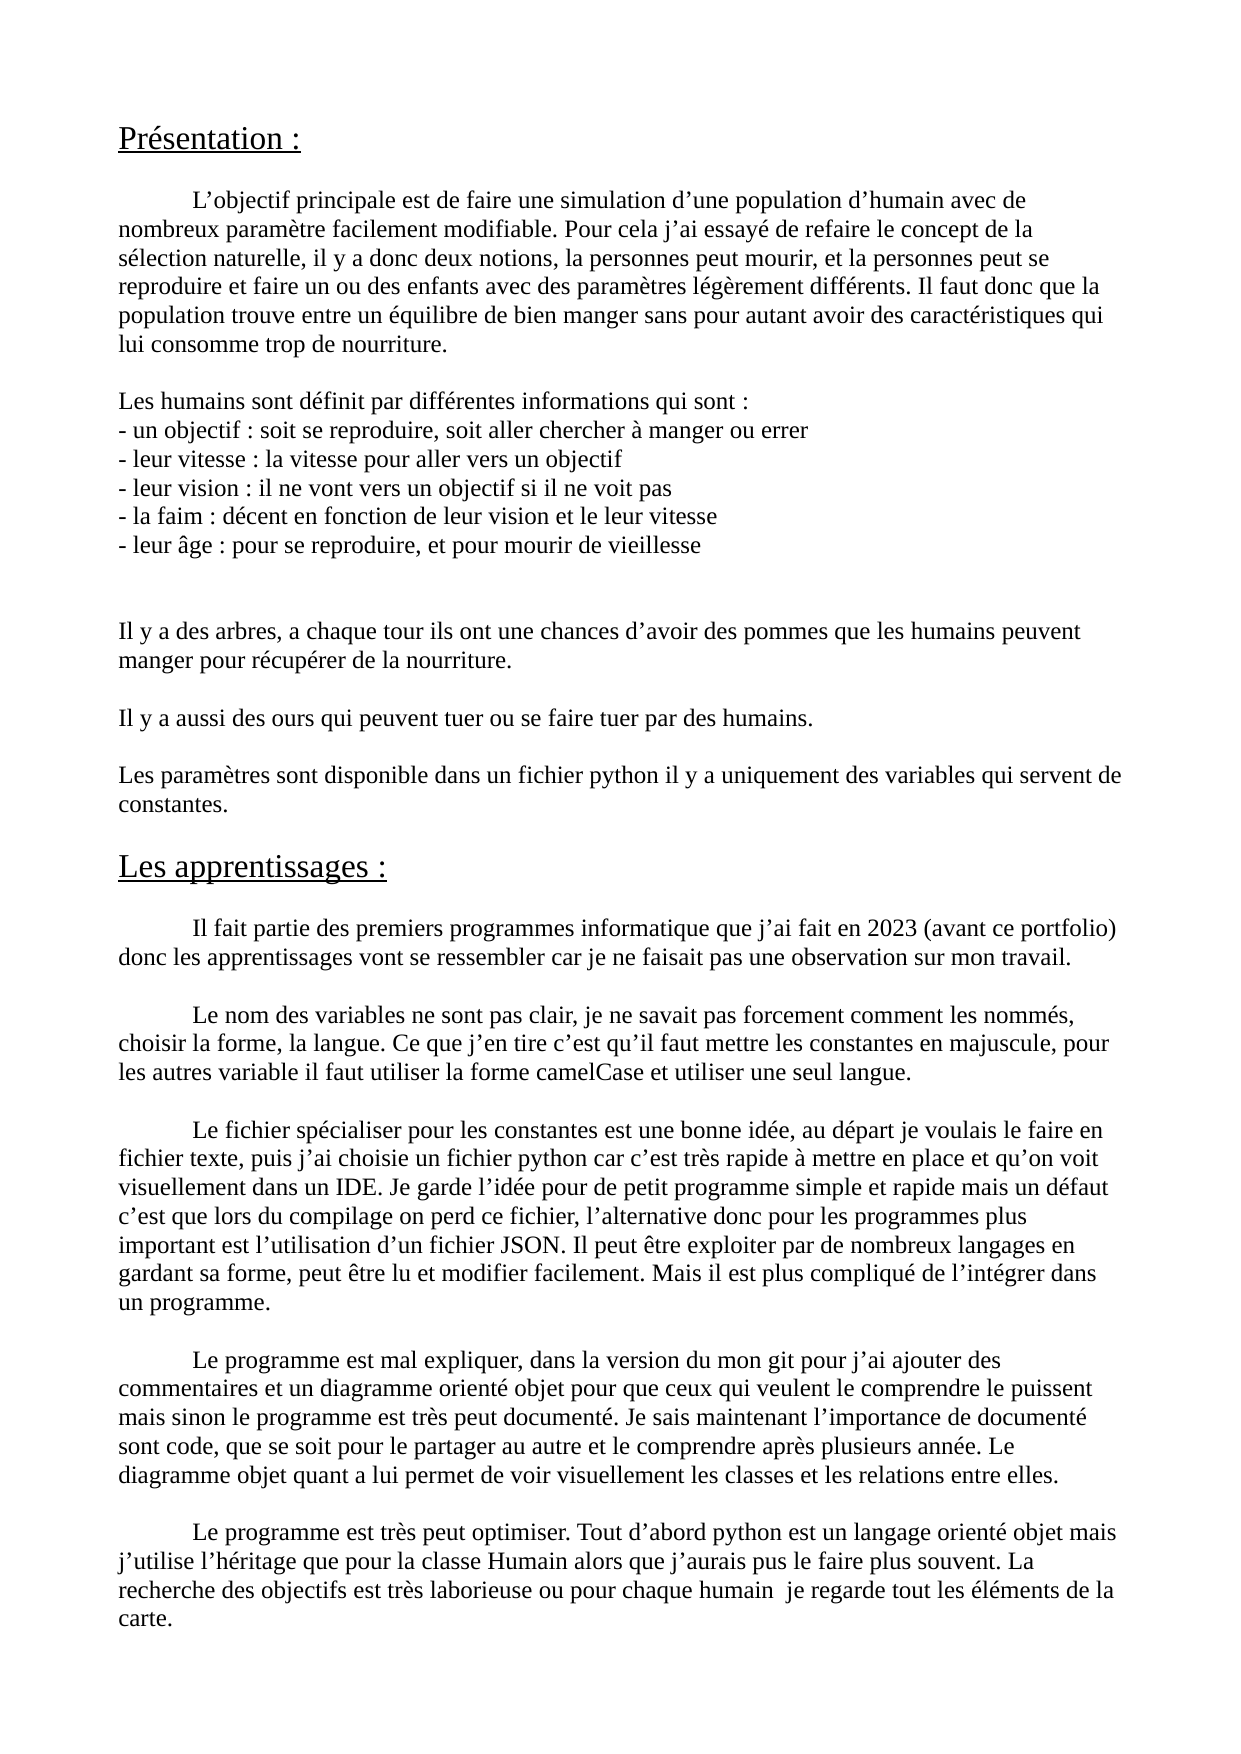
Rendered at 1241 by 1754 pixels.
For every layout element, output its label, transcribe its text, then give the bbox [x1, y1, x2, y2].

text - la faim : décent en fonction de leur vision et le leur vitesse [118, 501, 1122, 530]
text Le nom des variables ne sont pas clair, je ne savait pas forcement comment les nommés, choisir la forme, la langue. Ce que j’en tire c’est qu’il faut mettre les constantes en majuscule, pour les autres variable il faut utiliser la forme camelCase et utiliser une seul langue. [118, 1000, 1122, 1086]
text - leur vision : il ne vont vers un objectif si il ne voit pas [118, 473, 1122, 501]
text - leur âge : pour se reproduire, et pour mourir de vieillesse [118, 530, 1122, 559]
text Le fichier spécialiser pour les constantes est une bonne idée, au départ je voulais le faire en fichier texte, puis j’ai choisie un fichier python car c’est très rapide à mettre en place et qu’on voit visuellement dans un IDE. Je garde l’idée pour de petit programme simple et rapide mais un défaut c’est que lors du compilage on perd ce fichier, l’alternative donc pour les programmes plus important est l’utilisation d’un fichier JSON. Il peut être exploiter par de nombreux langages en gardant sa forme, peut être lu et modifier facilement. Mais il est plus compliqué de l’intégrer dans un programme. [118, 1115, 1122, 1316]
text Les humains sont définit par différentes informations qui sont : [118, 386, 1122, 415]
text Les apprentissages : [118, 846, 1122, 885]
text Les paramètres sont disponible dans un fichier python il y a uniquement des variables qui servent de constantes. [118, 760, 1122, 818]
text - un objectif : soit se reproduire, soit aller chercher à manger ou errer [118, 415, 1122, 444]
text Le programme est mal expliquer, dans la version du mon git pour j’ai ajouter des commentaires et un diagramme orienté objet pour que ceux qui veulent le comprendre le puissent mais sinon le programme est très peut documenté. Je sais maintenant l’importance de documenté sont code, que se soit pour le partager au autre et le comprendre après plusieurs année. Le diagramme objet quant a lui permet de voir visuellement les classes et les relations entre elles. [118, 1345, 1122, 1488]
text - leur vitesse : la vitesse pour aller vers un objectif [118, 444, 1122, 473]
text Le programme est très peut optimiser. Tout d’abord python est un langage orienté objet mais j’utilise l’héritage que pour la classe Humain alors que j’aurais pus le faire plus souvent. La recherche des objectifs est très laborieuse ou pour chaque humain je regarde tout les éléments de la carte. [118, 1517, 1122, 1632]
text Présentation : [118, 118, 1122, 156]
text Il y a aussi des ours qui peuvent tuer ou se faire tuer par des humains. [118, 703, 1122, 731]
text Il y a des arbres, a chaque tour ils ont une chances d’avoir des pommes que les humains peuvent manger pour récupérer de la nourriture. [118, 616, 1122, 674]
text L’objectif principale est de faire une simulation d’une population d’humain avec de nombreux paramètre facilement modifiable. Pour cela j’ai essayé de refaire le concept de la sélection naturelle, il y a donc deux notions, la personnes peut mourir, et la personnes peut se reproduire et faire un ou des enfants avec des paramètres légèrement différents. Il faut donc que la population trouve entre un équilibre de bien manger sans pour autant avoir des caractéristiques qui lui consomme trop de nourriture. [118, 185, 1122, 358]
text Il fait partie des premiers programmes informatique que j’ai fait en 2023 (avant ce portfolio) donc les apprentissages vont se ressembler car je ne faisait pas une observation sur mon travail. [118, 913, 1122, 971]
